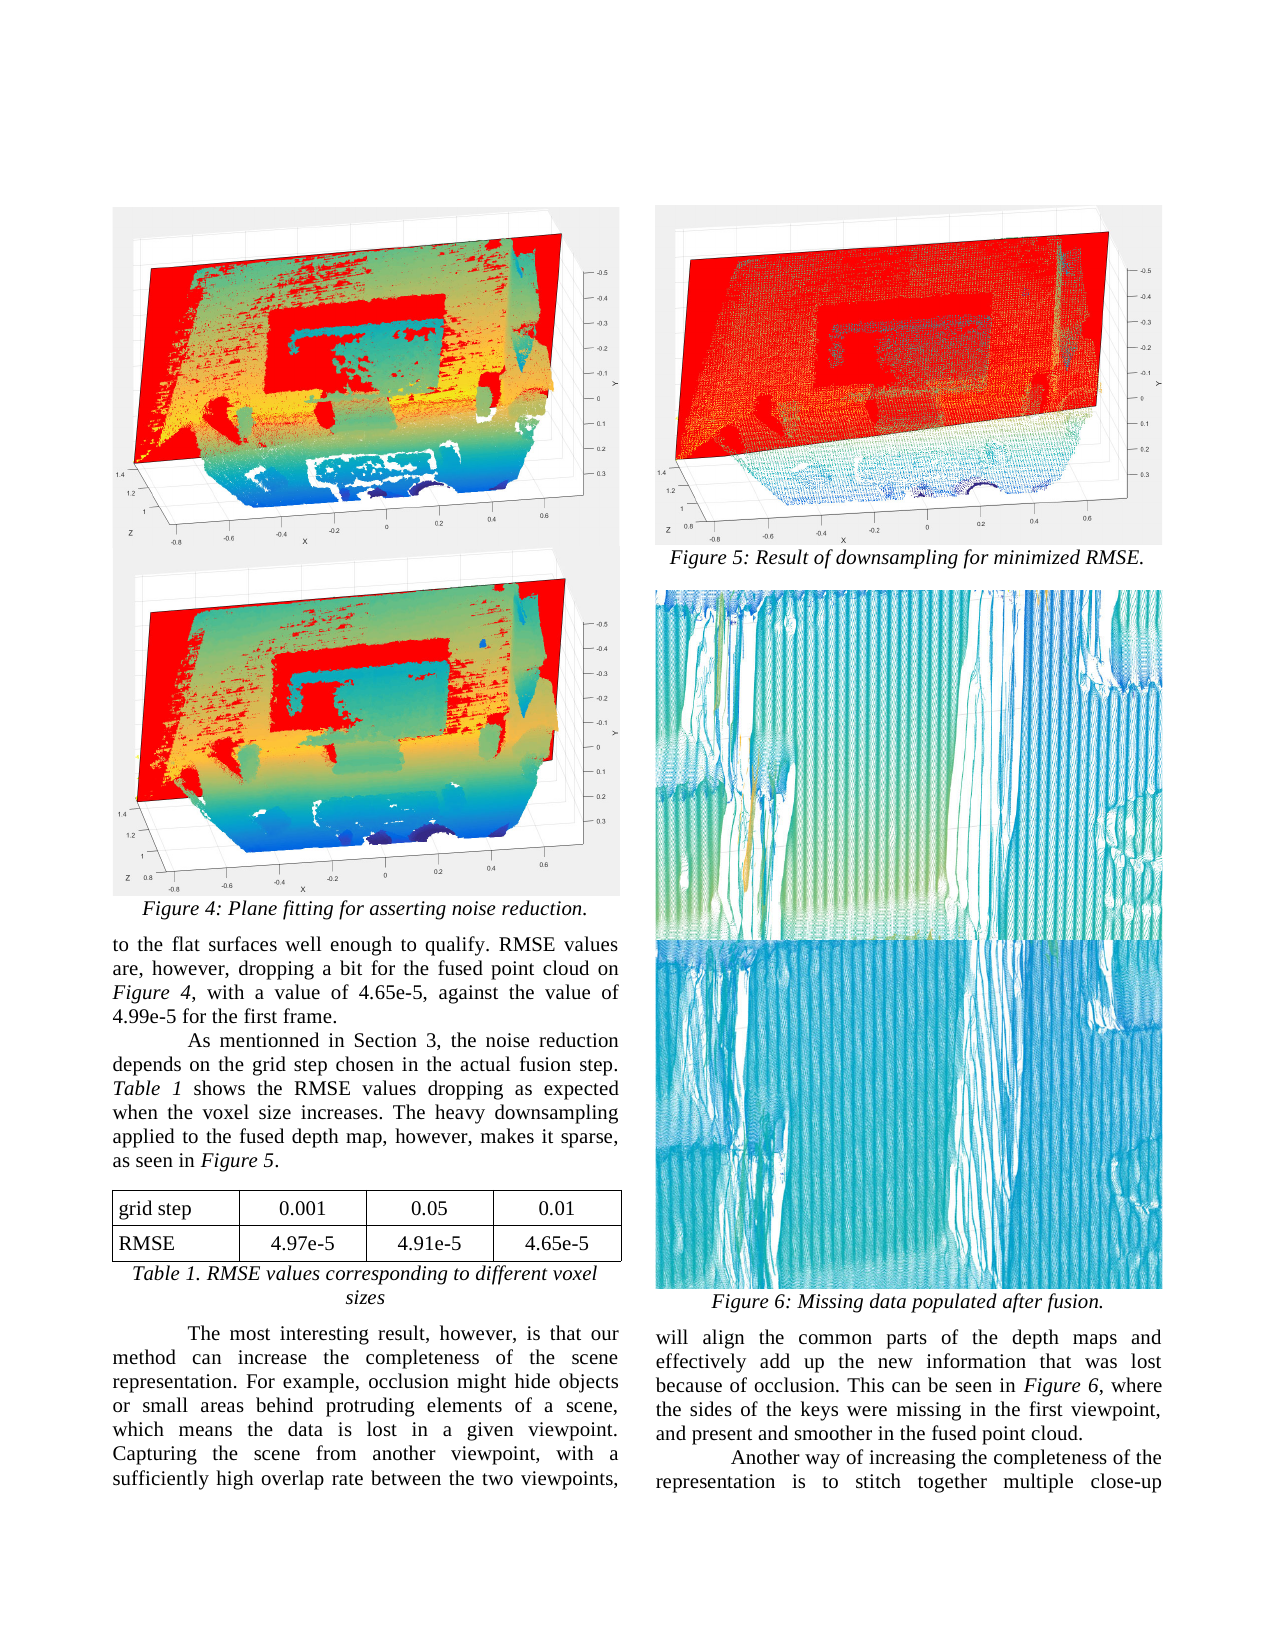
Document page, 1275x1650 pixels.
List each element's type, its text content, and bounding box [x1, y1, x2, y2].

table_cell 4.65e-5 [494, 1226, 621, 1261]
table_header grid step [113, 1191, 239, 1225]
table_cell 4.91e-5 [367, 1226, 493, 1261]
table_header 0.01 [494, 1191, 621, 1225]
table_header 0.05 [367, 1191, 493, 1225]
text Figure 6: Missing data populated after fusion. [656, 1289, 1163, 1313]
table_header 0.001 [240, 1191, 366, 1225]
text Table 1. RMSE values corresponding to different voxel sizes [112, 1262, 619, 1309]
text Figure 5: Result of downsampling for minimized RMSE. [655, 545, 1162, 568]
picture [655, 205, 1163, 545]
picture [655, 590, 1163, 1289]
text Another way of increasing the completeness of the representation is to stitch together multiple close-up [656, 1445, 1162, 1493]
table_cell 4.97e-5 [240, 1226, 366, 1261]
text to the flat surfaces well enough to qualify. RMSE values are, however, dropping a bit for the fused point cloud on Figure 4, with a value of 4.65e-5, against the value of 4.99e-5 for the first frame. [112, 896, 619, 1028]
text Figure 4: Plane fitting for asserting noise reduction. [113, 896, 620, 919]
table_cell RMSE [113, 1226, 239, 1261]
picture [112, 207, 620, 896]
text As mentionned in Section 3, the noise reduction depends on the grid step chosen in the actual fusion step. Table 1 shows the RMSE values dropping as expected when the voxel size increases. The heavy downsampling applied to the fused depth map, however, makes it sparse, as seen in Figure 5. [112, 1028, 619, 1172]
text will align the common parts of the depth maps and effectively add up the new information that was lost because of occlusion. This can be seen in Figure 6, where the sides of the keys were missing in the first viewpoint, and present and smoother in the fused point cloud. [656, 1313, 1162, 1445]
text The most interesting result, however, is that our method can increase the completeness of the scene representation. For example, occlusion might hide objects or small areas behind protruding elements of a scene, which means the data is lost in a given viewpoint. Capturing the scene from another viewpoint, with a sufficiently high overlap rate between the two viewpoints, [112, 1321, 619, 1489]
